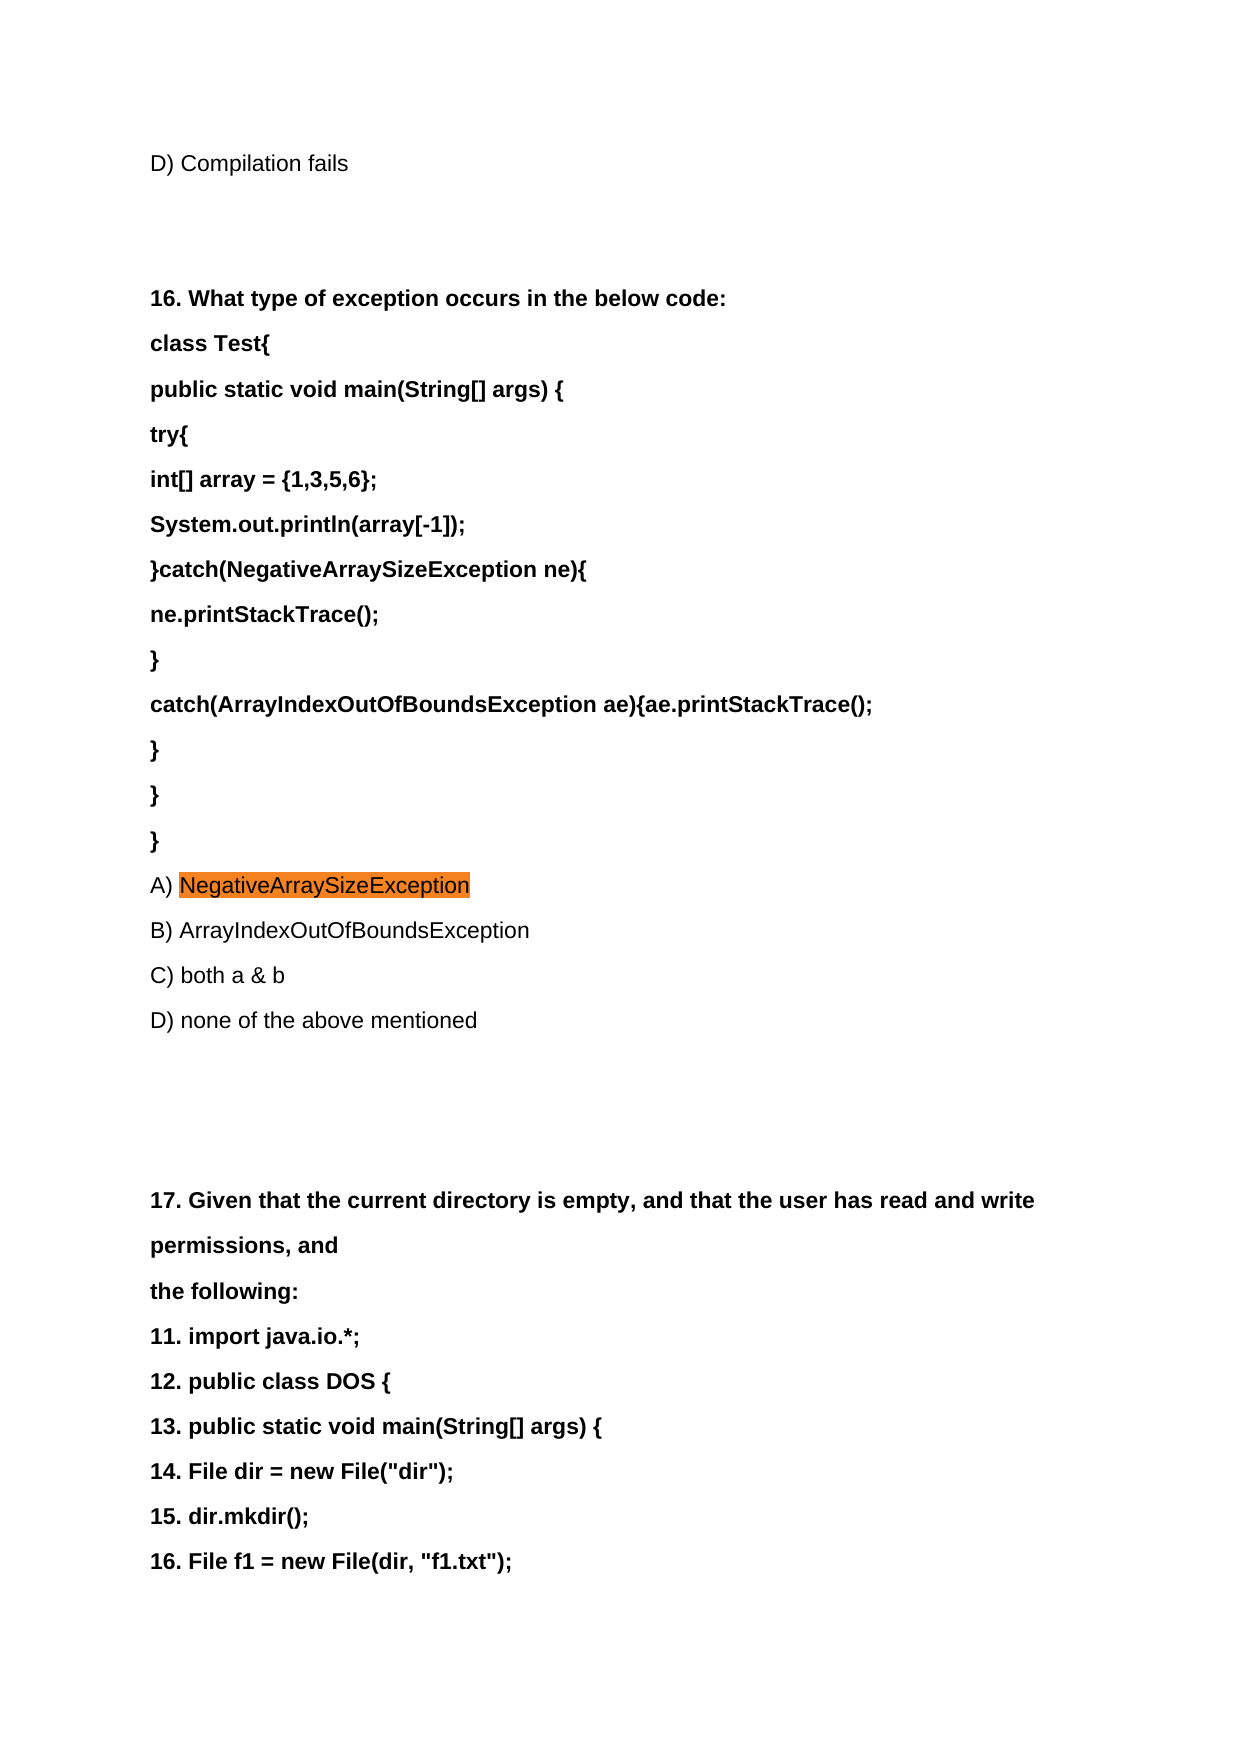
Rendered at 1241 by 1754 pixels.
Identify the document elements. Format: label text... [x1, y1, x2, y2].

text the following: [150, 1278, 1090, 1304]
text A) NegativeArraySizeException [150, 872, 1090, 898]
text public static void main(String[] args) { [150, 376, 1090, 402]
text int[] array = {1,3,5,6}; [150, 466, 1090, 492]
text try{ [150, 421, 1090, 447]
text } [150, 781, 1090, 808]
text 12. public class DOS { [150, 1368, 1090, 1394]
text 17. Given that the current directory is empty, and that the user has read and write [150, 1187, 1090, 1214]
text ne.printStackTrace(); [150, 601, 1090, 627]
text permissions, and [150, 1232, 1090, 1259]
text D) none of the above mentioned [150, 1007, 1090, 1033]
text class Test{ [150, 330, 1090, 357]
text 16. File f1 = new File(dir, "f1.txt"); [150, 1548, 1090, 1574]
text } [150, 827, 1090, 853]
text 13. public static void main(String[] args) { [150, 1413, 1090, 1439]
text C) both a & b [150, 962, 1090, 988]
text } [150, 736, 1090, 763]
text 11. import java.io.*; [150, 1323, 1090, 1349]
text D) Compilation fails [150, 150, 1090, 176]
text 15. dir.mkdir(); [150, 1503, 1090, 1529]
text 16. What type of exception occurs in the below code: [150, 285, 1090, 312]
text }catch(NegativeArraySizeException ne){ [150, 556, 1090, 582]
text System.out.println(array[-1]); [150, 511, 1090, 537]
text 14. File dir = new File("dir"); [150, 1458, 1090, 1484]
text catch(ArrayIndexOutOfBoundsException ae){ae.printStackTrace(); [150, 691, 1090, 718]
text B) ArrayIndexOutOfBoundsException [150, 917, 1090, 943]
text } [150, 646, 1090, 672]
